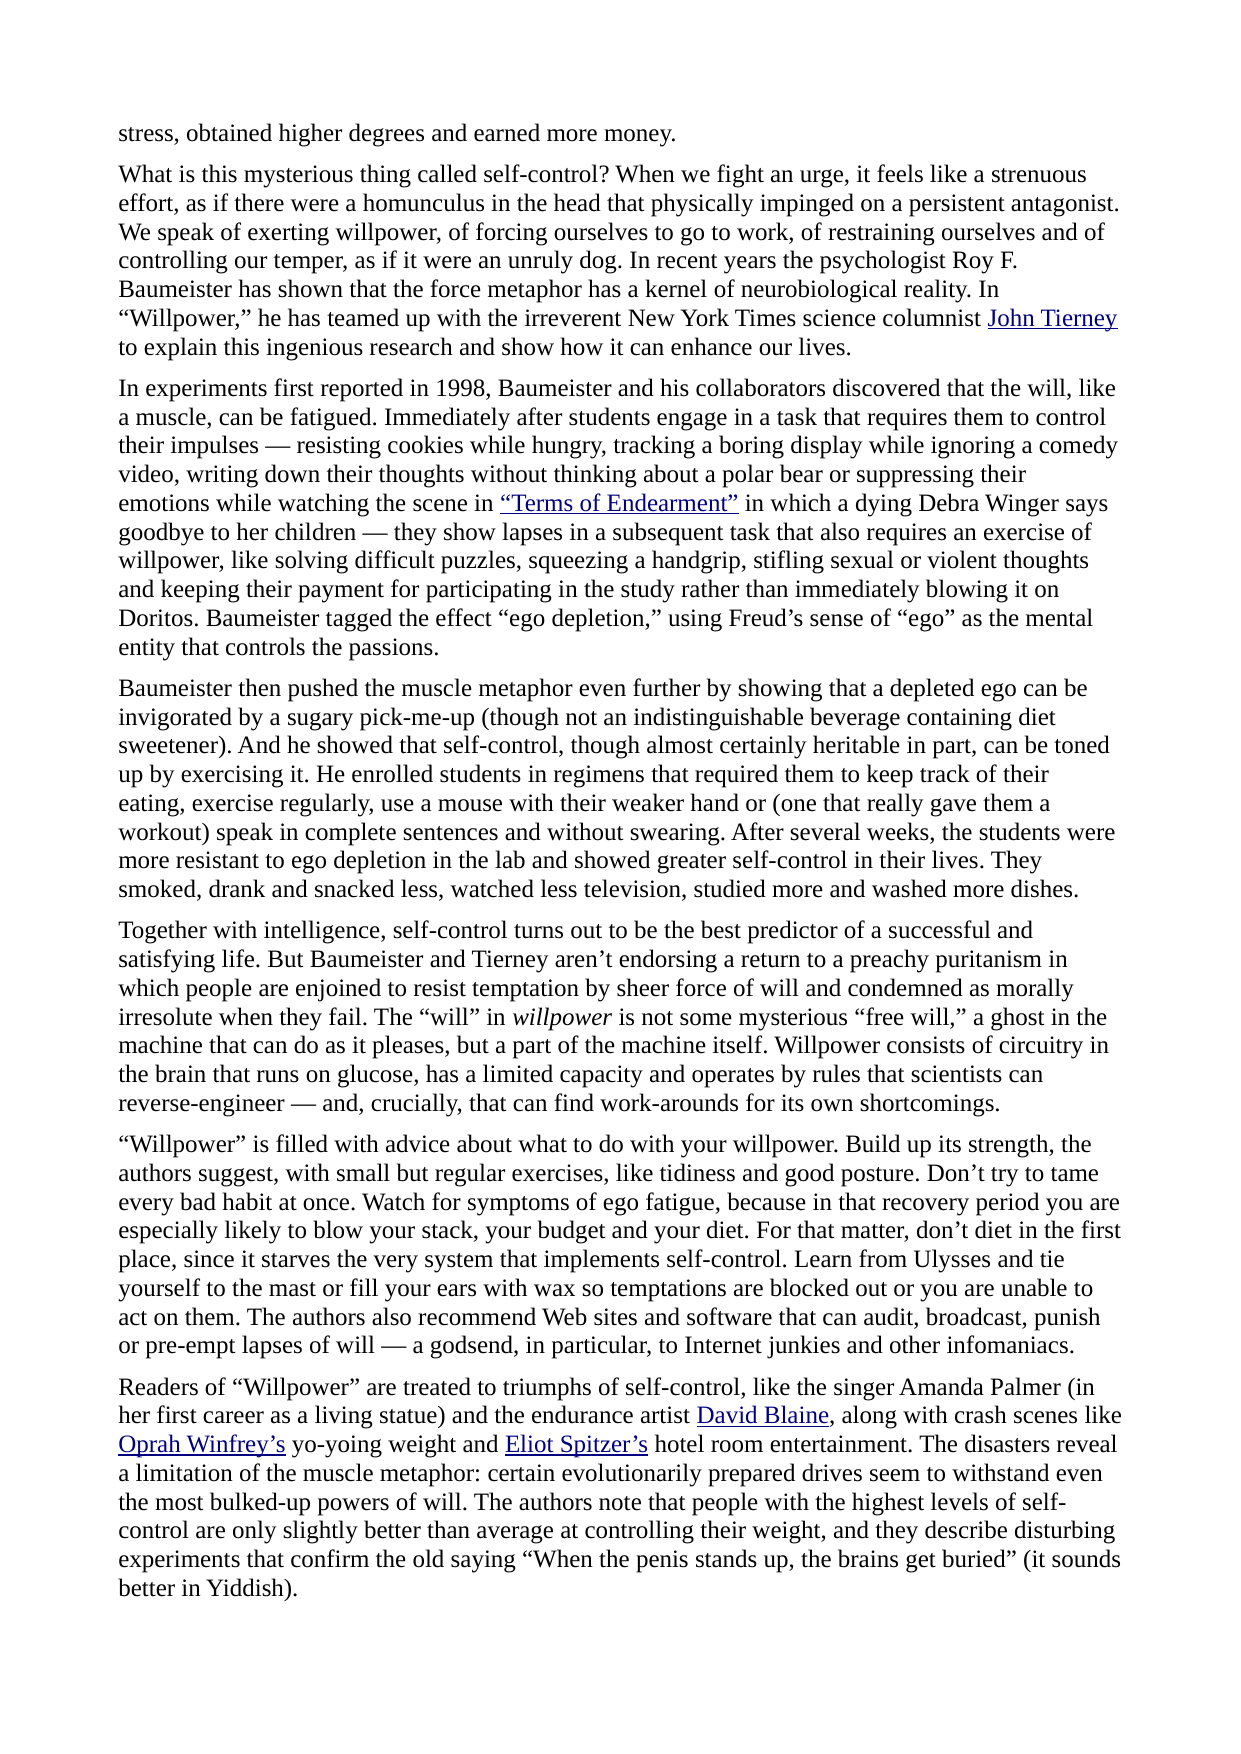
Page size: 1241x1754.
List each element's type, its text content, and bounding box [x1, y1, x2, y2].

text Baumeister then pushed the muscle metaphor even further by showing that a depleted ego can be invigorated by a sugary pick-me-up (though not an indistinguishable beverage containing diet sweetener). And he showed that self-control, though almost certainly heritable in part, can be toned up by exercising it. He enrolled students in regimens that required them to keep track of their eating, exercise regularly, use a mouse with their weaker hand or (one that really gave them a workout) speak in complete sentences and without swearing. After several weeks, the students were more resistant to ego depletion in the lab and showed greater self-control in their lives. They smoked, drank and snacked less, watched less television, studied more and washed more dishes. [118, 673, 1122, 903]
text “Willpower” is filled with advice about what to do with your willpower. Build up its strength, the authors suggest, with small but regular exercises, like tidiness and good posture. Don’t try to tame every bad habit at once. Watch for symptoms of ego fatigue, because in that recovery period you are especially likely to blow your stack, your budget and your diet. For that matter, don’t diet in the first place, since it starves the very system that implements self-control. Learn from Ulysses and tie yourself to the mast or fill your ears with wax so temptations are blocked out or you are unable to act on them. The authors also recommend Web sites and software that can audit, broadcast, punish or pre-empt lapses of will — a godsend, in particular, to Internet junkies and other infomaniacs. [118, 1129, 1122, 1359]
text Readers of “Willpower” are treated to triumphs of self-control, like the singer Amanda Palmer (in her first career as a living statue) and the endurance artist David Blaine, along with crash scenes like Oprah Winfrey’s yo-yoing weight and Eliot Spitzer’s hotel room entertainment. The disasters reveal a limitation of the muscle metaphor: certain evolutionarily prepared drives seem to withstand even the most bulked-up powers of will. The authors note that people with the highest levels of self-control are only slightly better than average at controlling their weight, and they describe disturbing experiments that confirm the old saying “When the penis stands up, the brains get buried” (it sounds better in Yiddish). [118, 1372, 1122, 1602]
text What is this mysterious thing called self-control? When we fight an urge, it feels like a strenuous effort, as if there were a homunculus in the head that physically impinged on a persistent antagonist. We speak of exerting willpower, of forcing ourselves to go to work, of restraining ourselves and of controlling our temper, as if it were an unruly dog. In recent years the psychologist Roy F. Baumeister has shown that the force metaphor has a kernel of neurobiological reality. In “Willpower,” he has teamed up with the irreverent New York Times science columnist John Tierney to explain this ingenious research and show how it can enhance our lives. [118, 159, 1122, 361]
text In experiments first reported in 1998, Baumeister and his collaborators discovered that the will, like a muscle, can be fatigued. Immediately after students engage in a task that requires them to control their impulses — resisting cookies while hungry, tracking a boring display while ignoring a comedy video, writing down their thoughts without thinking about a polar bear or suppressing their emotions while watching the scene in “Terms of Endearment” in which a dying Debra Winger says goodbye to her children — they show lapses in a subsequent task that also requires an exercise of willpower, like solving difficult puzzles, squeezing a handgrip, stifling sexual or violent thoughts and keeping their payment for participating in the study rather than immediately blowing it on Doritos. Baumeister tagged the effect “ego depletion,” using Freud’s sense of “ego” as the mental entity that controls the passions. [118, 373, 1122, 661]
text Together with intelligence, self-control turns out to be the best predictor of a successful and satisfying life. But Baumeister and Tierney aren’t endorsing a return to a preachy puritanism in which people are enjoined to resist temptation by sheer force of will and condemned as morally irresolute when they fail. The “will” in willpower is not some mysterious “free will,” a ghost in the machine that can do as it pleases, but a part of the machine itself. Willpower consists of circuitry in the brain that runs on glucose, has a limited capacity and operates by rules that scientists can reverse-engineer — and, crucially, that can find work-arounds for its own shortcomings. [118, 916, 1122, 1117]
text stress, obtained higher degrees and earned more money. [118, 118, 1122, 147]
